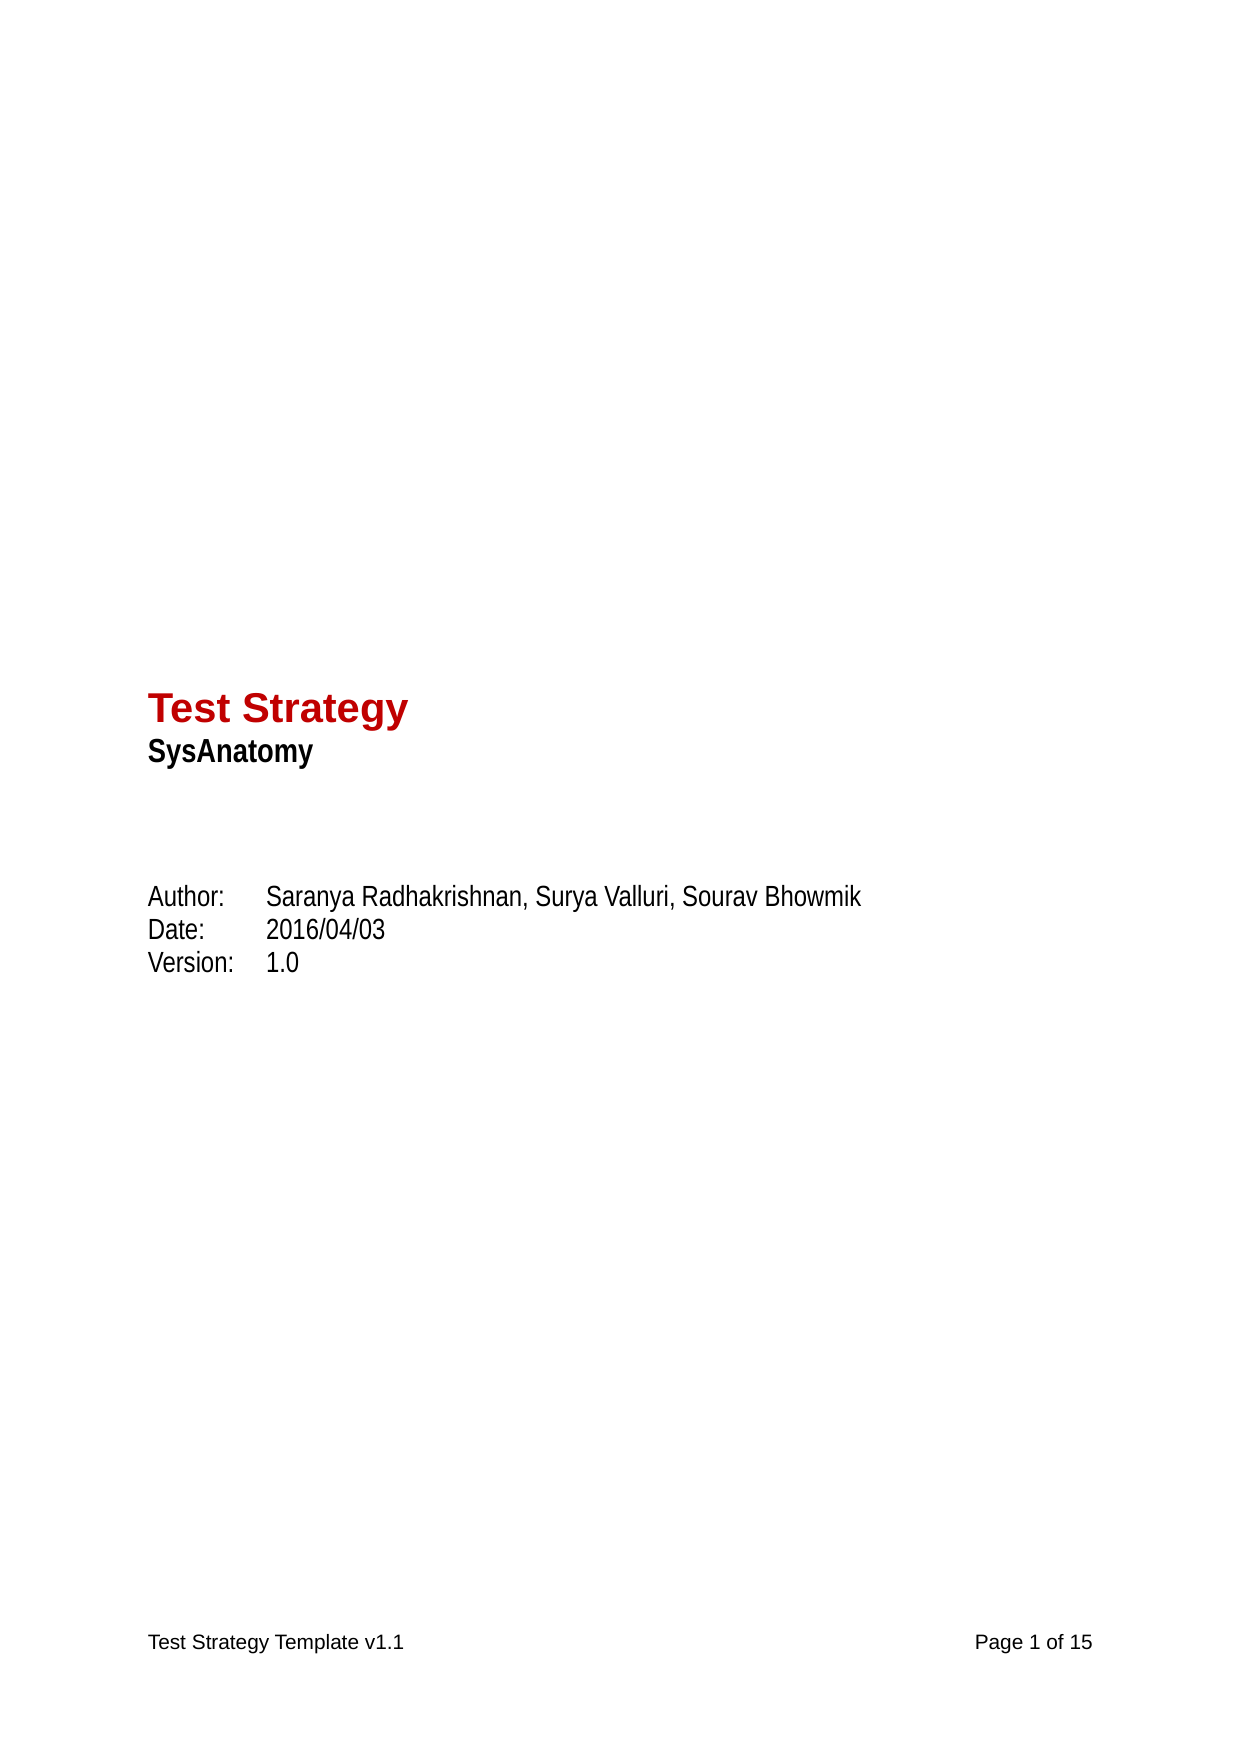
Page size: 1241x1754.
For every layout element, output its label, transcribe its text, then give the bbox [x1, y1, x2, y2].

text SysAnatomy [148, 731, 1092, 769]
title Test Strategy [148, 683, 1092, 731]
text Author: Saranya Radhakrishnan, Surya Valluri, Sourav Bhowmik [148, 879, 1092, 912]
text Version: 1.0 [148, 946, 1092, 979]
text Date: 2016/04/03 [148, 912, 1092, 946]
